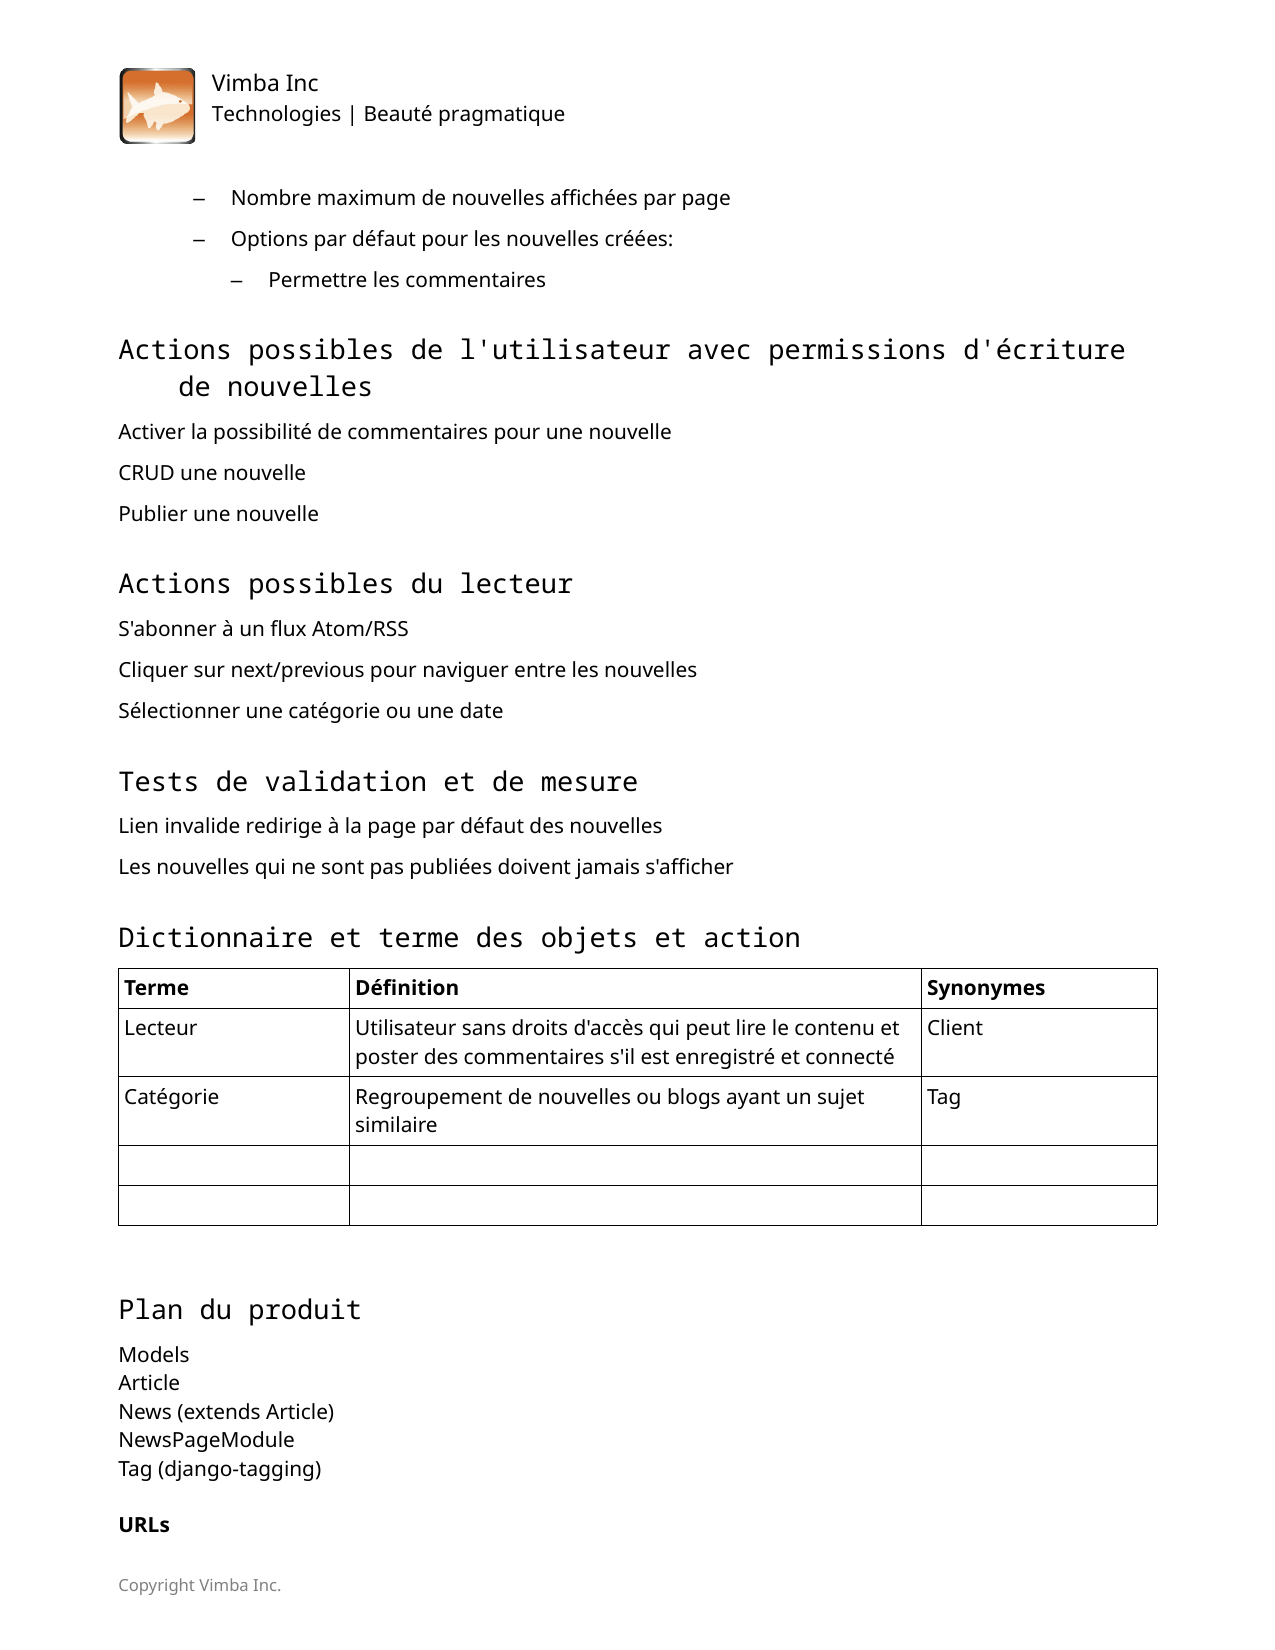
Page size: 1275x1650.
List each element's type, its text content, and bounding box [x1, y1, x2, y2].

table_cell Lecteur [119, 1009, 349, 1076]
table_cell Client [922, 1009, 1157, 1076]
text URLs [118, 1511, 1157, 1539]
table_cell Tag [922, 1077, 1157, 1144]
text Tag (django-tagging) [118, 1454, 1157, 1482]
table_header Terme [119, 969, 349, 1008]
table_cell [922, 1146, 1157, 1184]
text CRUD une nouvelle [118, 458, 1157, 486]
subtitle Dictionnaire et terme des objets et action [118, 918, 1157, 955]
subtitle Actions possibles du lecteur [118, 565, 1157, 602]
list Permettre les commentaires [231, 265, 1157, 293]
text Activer la possibilité de commentaires pour une nouvelle [118, 417, 1157, 446]
subtitle Tests de validation et de mesure [118, 762, 1157, 799]
subtitle Plan du produit [118, 1291, 1157, 1327]
picture [119, 67, 196, 144]
text Article [118, 1368, 1157, 1397]
table_cell [922, 1186, 1157, 1224]
text Lien invalide redirige à la page par défaut des nouvelles [118, 811, 1157, 840]
list Options par défaut pour les nouvelles créées: [193, 224, 1157, 252]
subtitle Actions possibles de l'utilisateur avec permissions d'écriture de nouvelles [118, 331, 1157, 404]
text News (extends Article) [118, 1397, 1157, 1425]
text S'abonner à un flux Atom/RSS [118, 614, 1157, 643]
table_cell Regroupement de nouvelles ou blogs ayant un sujet similaire [350, 1077, 921, 1144]
table_cell Catégorie [119, 1077, 349, 1144]
list Nombre maximum de nouvelles affichées par page [193, 183, 1157, 211]
table_cell [350, 1186, 921, 1224]
table_cell [350, 1146, 921, 1184]
table_cell [119, 1146, 349, 1184]
table_header Synonymes [922, 969, 1157, 1008]
text Publier une nouvelle [118, 499, 1157, 527]
table_cell Utilisateur sans droits d'accès qui peut lire le contenu et poster des commentaires s'il est enregistré et connecté [350, 1009, 921, 1076]
text Sélectionner une catégorie ou une date [118, 696, 1157, 724]
text NewsPageModule [118, 1425, 1157, 1454]
text Models [118, 1340, 1157, 1368]
table_header Définition [350, 969, 921, 1008]
text Cliquer sur next/previous pour naviguer entre les nouvelles [118, 655, 1157, 684]
table_cell [119, 1186, 349, 1224]
text Les nouvelles qui ne sont pas publiées doivent jamais s'afficher [118, 852, 1157, 881]
